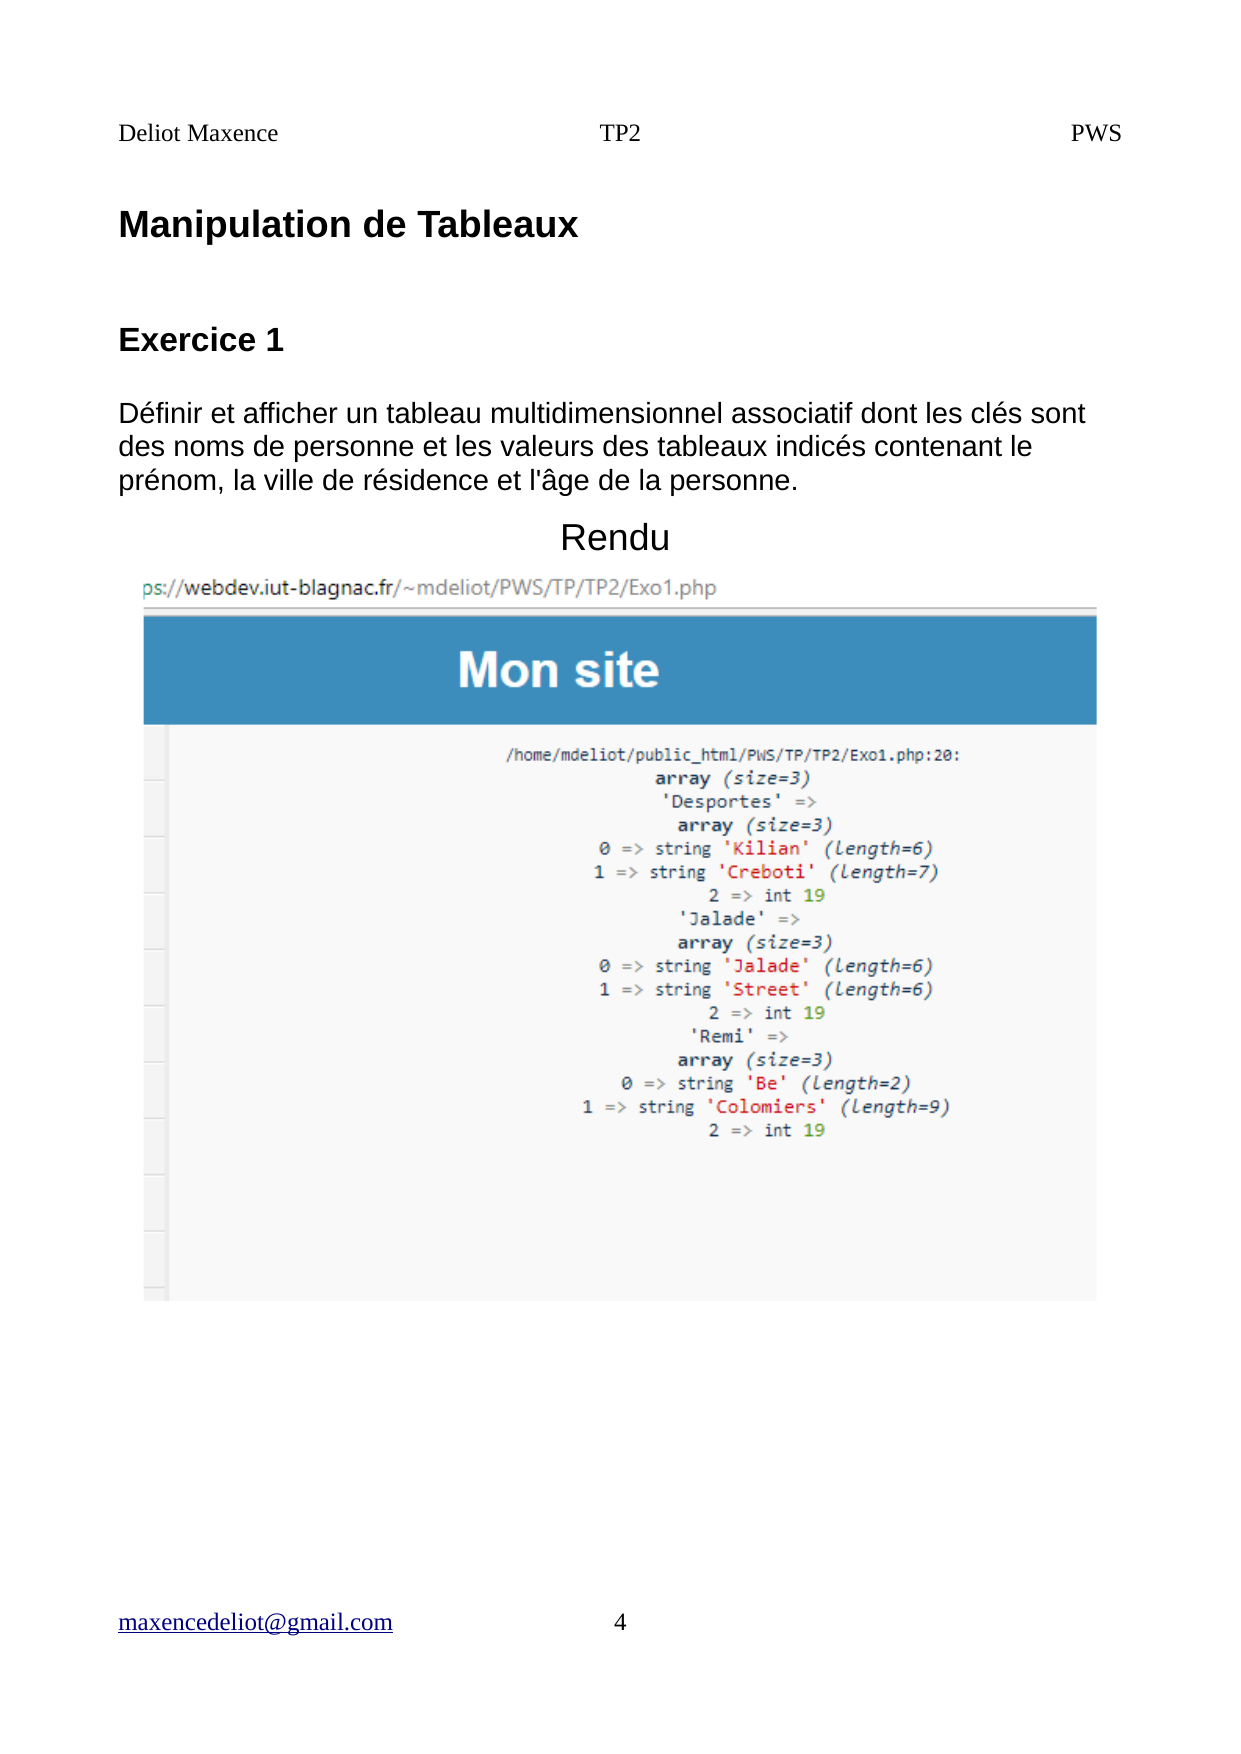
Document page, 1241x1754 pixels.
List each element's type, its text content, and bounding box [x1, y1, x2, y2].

subtitle Définir et afficher un tableau multidimensionnel associatif dont les clés sont des noms de personne et les valeurs des tableaux indicés contenant le prénom, la ville de résidence et l'âge de la personne. [118, 396, 1122, 496]
subtitle Manipulation de Tableaux [118, 201, 1122, 245]
subtitle Rendu [118, 515, 1122, 558]
subtitle Exercice 1 [118, 319, 1122, 358]
picture [143, 570, 1097, 1301]
